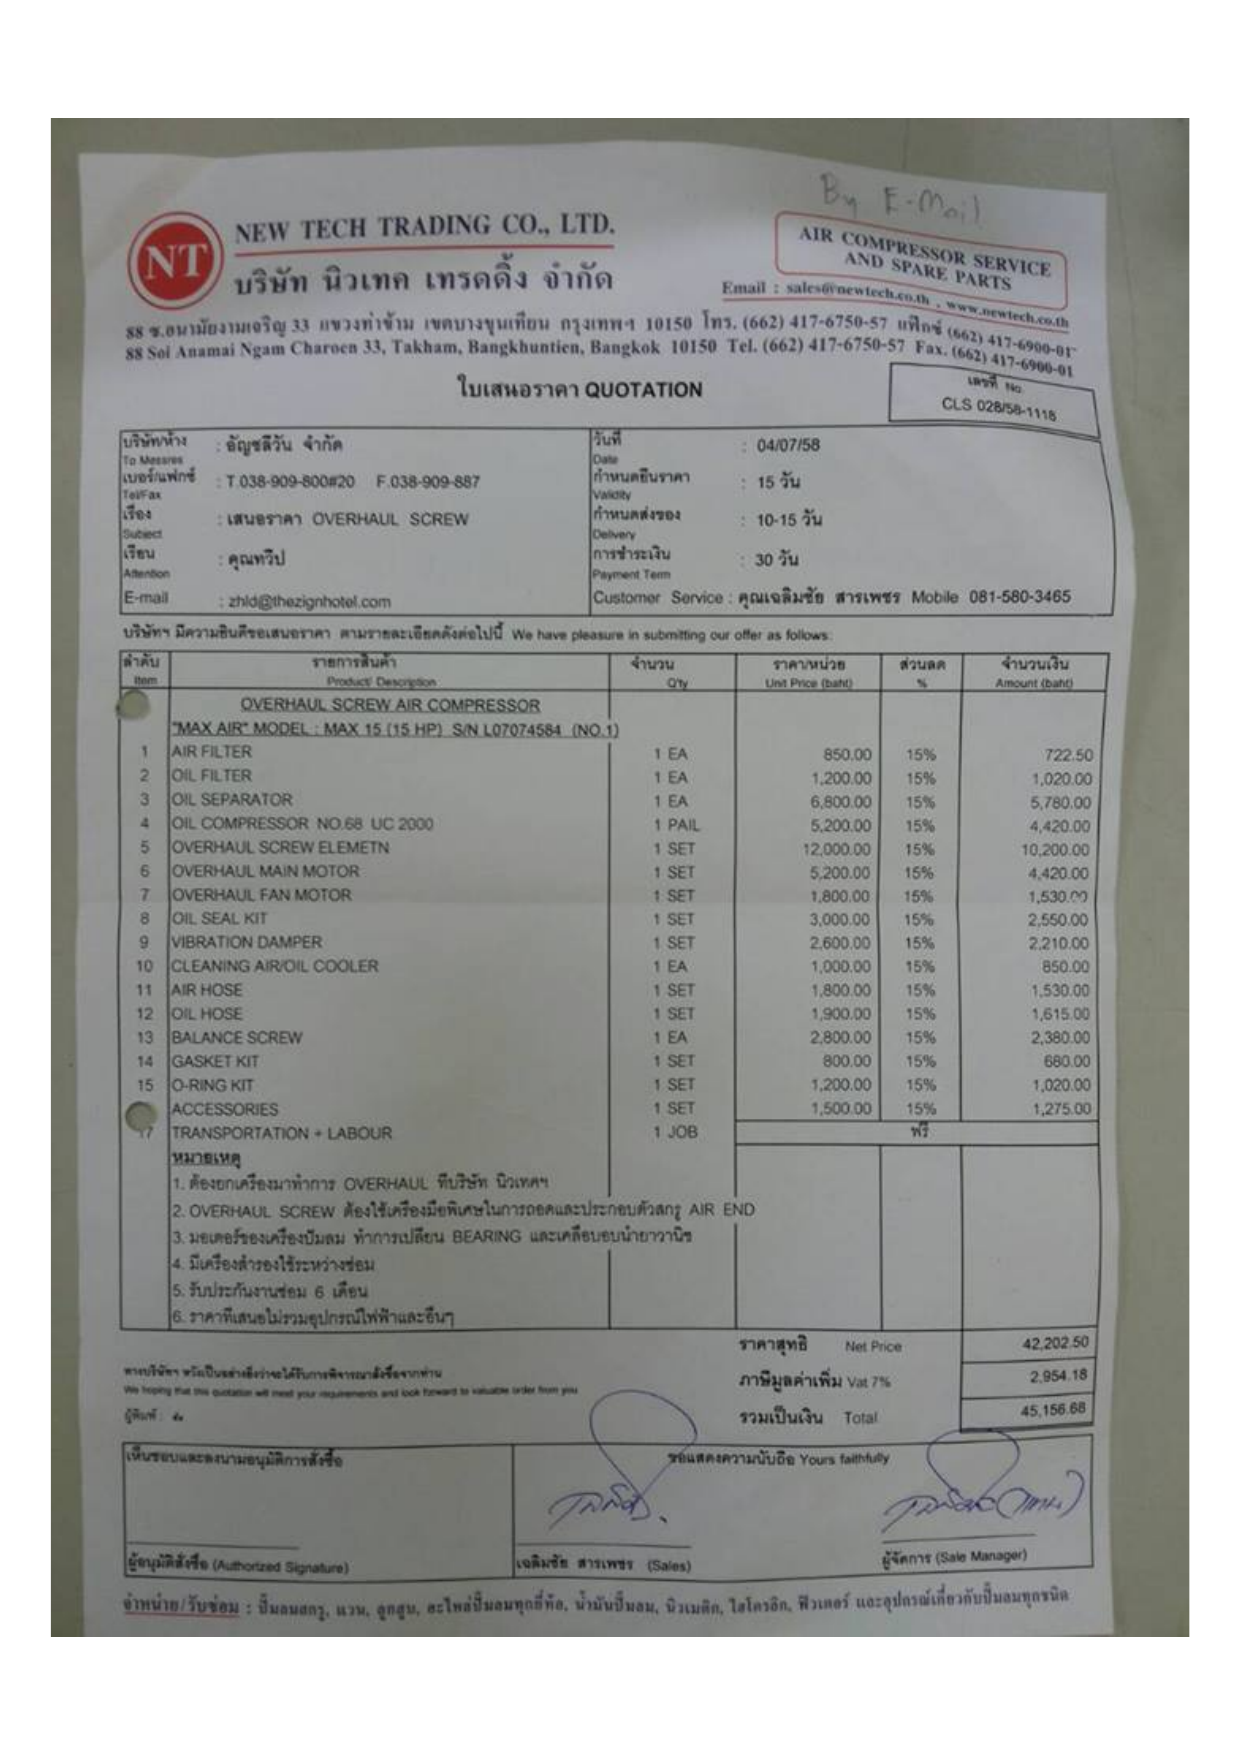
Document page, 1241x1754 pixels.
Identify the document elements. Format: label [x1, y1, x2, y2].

picture [50, 118, 1190, 1637]
